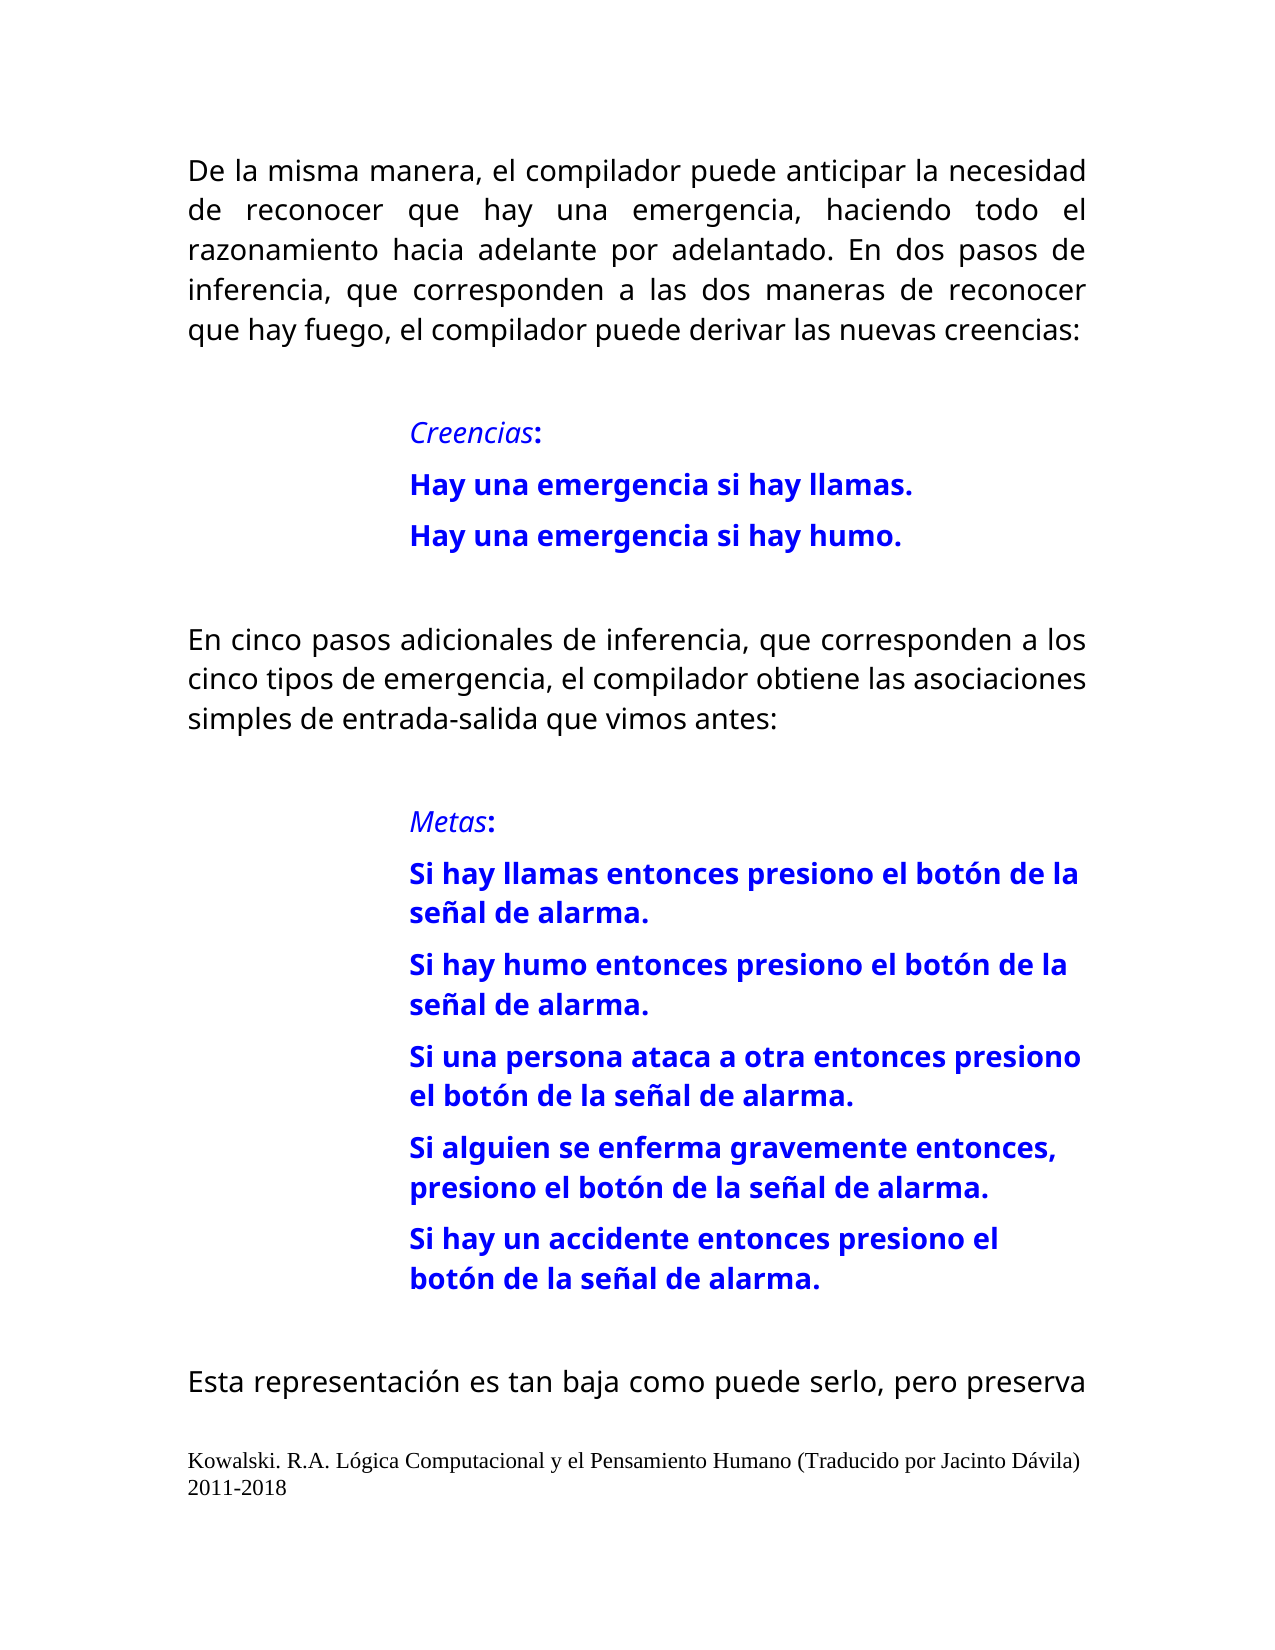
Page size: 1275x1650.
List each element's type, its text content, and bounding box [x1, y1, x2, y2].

text Si alguien se enferma gravemente entonces, presiono el botón de la señal de alarma. [409, 1127, 1086, 1207]
text Metas: [409, 801, 601, 841]
text Creencias: [409, 412, 1084, 452]
text Si una persona ataca a otra entonces presiono el botón de la señal de alarma. [409, 1036, 1086, 1115]
text Hay una emergencia si hay humo. [409, 515, 1084, 555]
text Hay una emergencia si hay llamas. [409, 464, 1084, 503]
text Si hay humo entonces presiono el botón de la señal de alarma. [409, 944, 1086, 1024]
text Esta representación es tan baja como puede serlo, pero preserva [187, 1362, 1087, 1401]
text De la misma manera, el compilador puede anticipar la necesidad de reconocer que hay una emergencia, haciendo todo el razonamiento hacia adelante por adelantado. En dos pasos de inferencia, que corresponden a las dos maneras de reconocer que hay fuego, el compilador puede derivar las nuevas creencias: [187, 150, 1087, 348]
text En cinco pasos adicionales de inferencia, que corresponden a los cinco tipos de emergencia, el compilador obtiene las asociaciones simples de entrada-salida que vimos antes: [187, 619, 1087, 738]
text Si hay llamas entonces presiono el botón de la señal de alarma. [409, 853, 1086, 932]
text Si hay un accidente entonces presiono el botón de la señal de alarma. [409, 1218, 1086, 1298]
